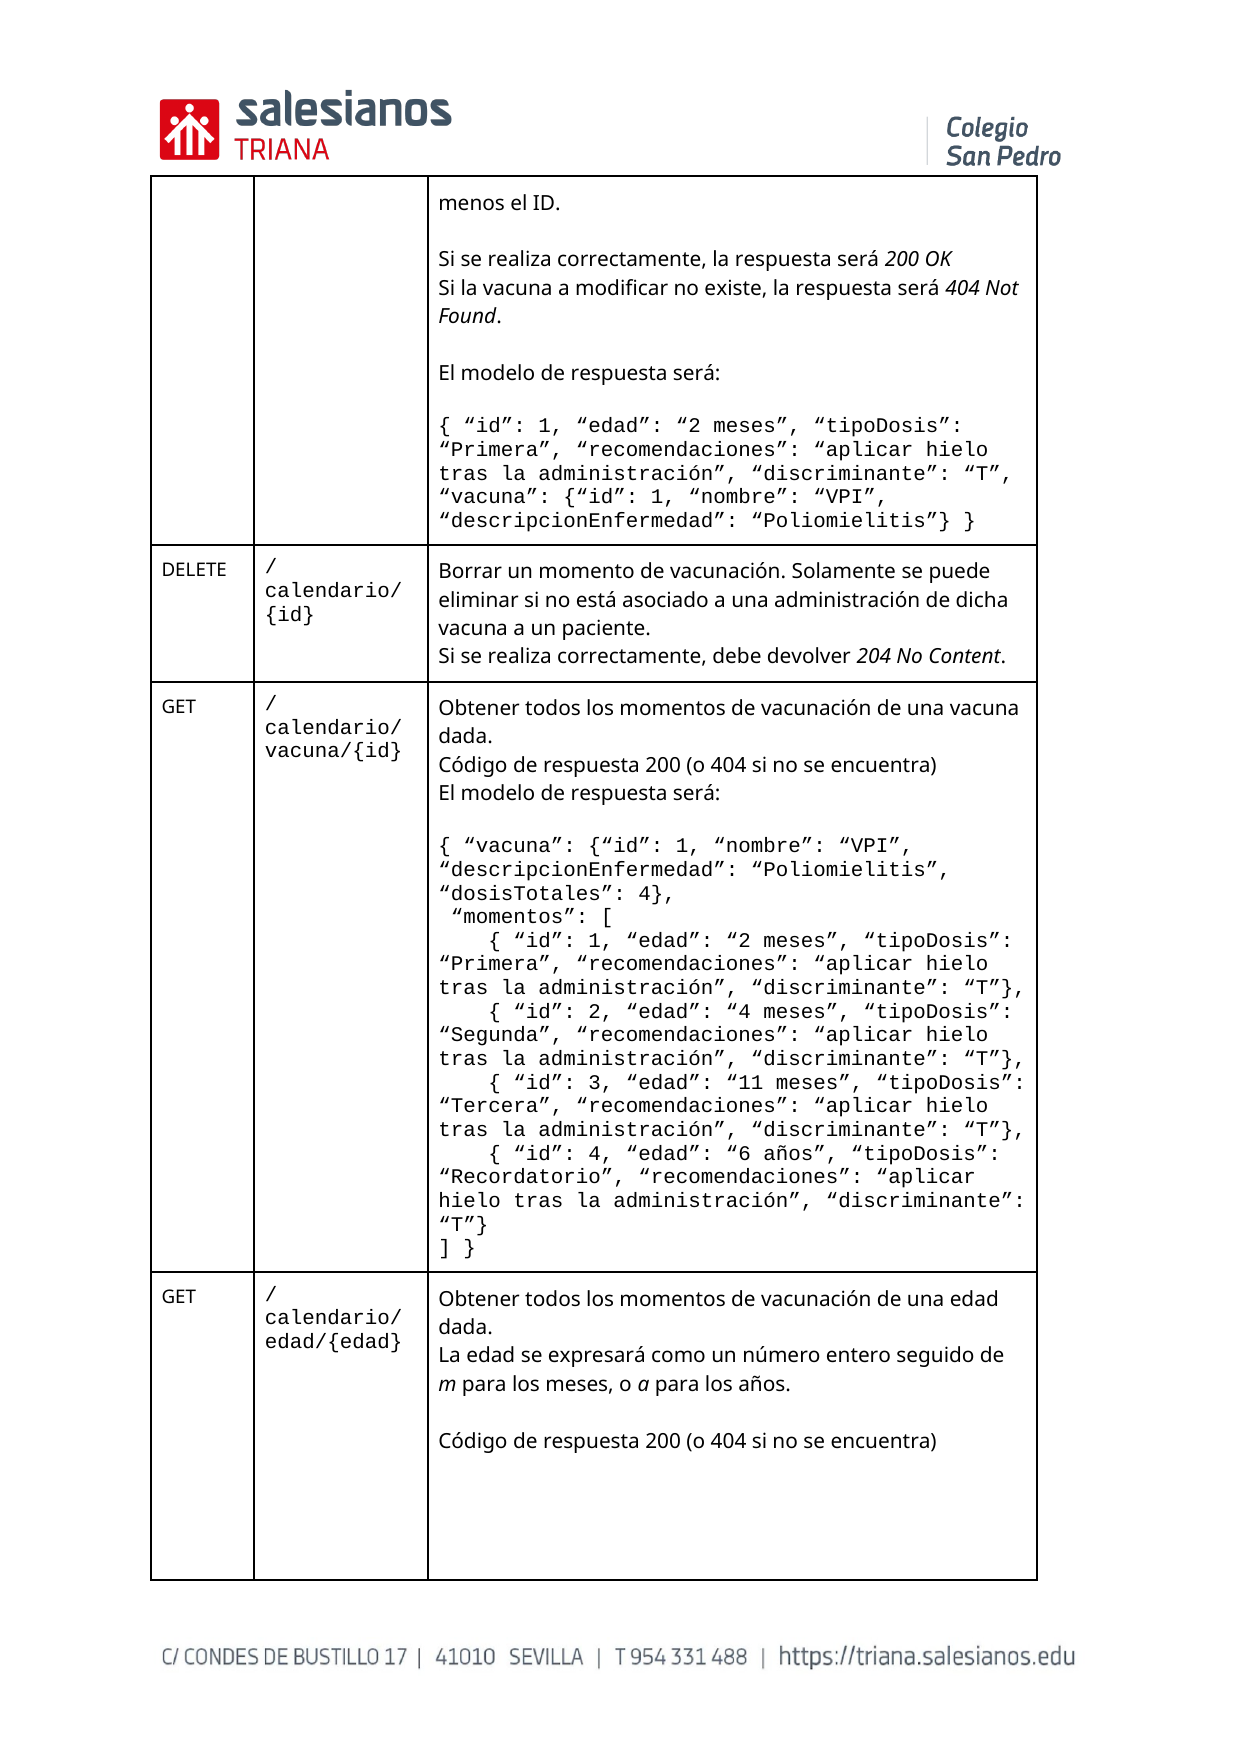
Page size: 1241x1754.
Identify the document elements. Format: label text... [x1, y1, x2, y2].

table_cell /calendario/vacuna/{id} [255, 683, 427, 1271]
table_cell [152, 177, 253, 544]
table_cell /calendario/{id} [255, 546, 427, 681]
table_cell [255, 177, 427, 544]
table_cell GET [152, 683, 253, 1271]
table_cell menos el ID. Si se realiza correctamente, la respuesta será 200 OK Si la vacuna a modificar no existe, la respuesta será 404 Not Found. El modelo de respuesta será: { “id”: 1, “edad”: “2 meses”, “tipoDosis”: “Primera”, “recomendaciones”: “aplicar hielo tras la administración”, “discriminante”: “T”, “vacuna”: {“id”: 1, “nombre”: “VPI”, “descripcionEnfermedad”: “Poliomielitis”} } [429, 177, 1036, 544]
table_cell DELETE [152, 546, 253, 681]
picture [150, 75, 457, 172]
table_cell Borrar un momento de vacunación. Solamente se puede eliminar si no está asociado a una administración de dicha vacuna a un paciente. Si se realiza correctamente, debe devolver 204 No Content. [429, 546, 1036, 681]
table_cell GET [152, 1273, 253, 1578]
picture [905, 101, 1091, 184]
picture [150, 1633, 1091, 1676]
table_cell Obtener todos los momentos de vacunación de una vacuna dada. Código de respuesta 200 (o 404 si no se encuentra) El modelo de respuesta será: { “vacuna”: {“id”: 1, “nombre”: “VPI”, “descripcionEnfermedad”: “Poliomielitis”, “dosisTotales”: 4}, “momentos”: [ { “id”: 1, “edad”: “2 meses”, “tipoDosis”: “Primera”, “recomendaciones”: “aplicar hielo tras la administración”, “discriminante”: “T”}, { “id”: 2, “edad”: “4 meses”, “tipoDosis”: “Segunda”, “recomendaciones”: “aplicar hielo tras la administración”, “discriminante”: “T”}, { “id”: 3, “edad”: “11 meses”, “tipoDosis”: “Tercera”, “recomendaciones”: “aplicar hielo tras la administración”, “discriminante”: “T”}, { “id”: 4, “edad”: “6 años”, “tipoDosis”: “Recordatorio”, “recomendaciones”: “aplicar hielo tras la administración”, “discriminante”: “T”} ] } [429, 683, 1036, 1271]
table_cell /calendario/edad/{edad} [255, 1273, 427, 1578]
table_cell Obtener todos los momentos de vacunación de una edad dada. La edad se expresará como un número entero seguido de m para los meses, o a para los años. Código de respuesta 200 (o 404 si no se encuentra) [429, 1273, 1036, 1578]
